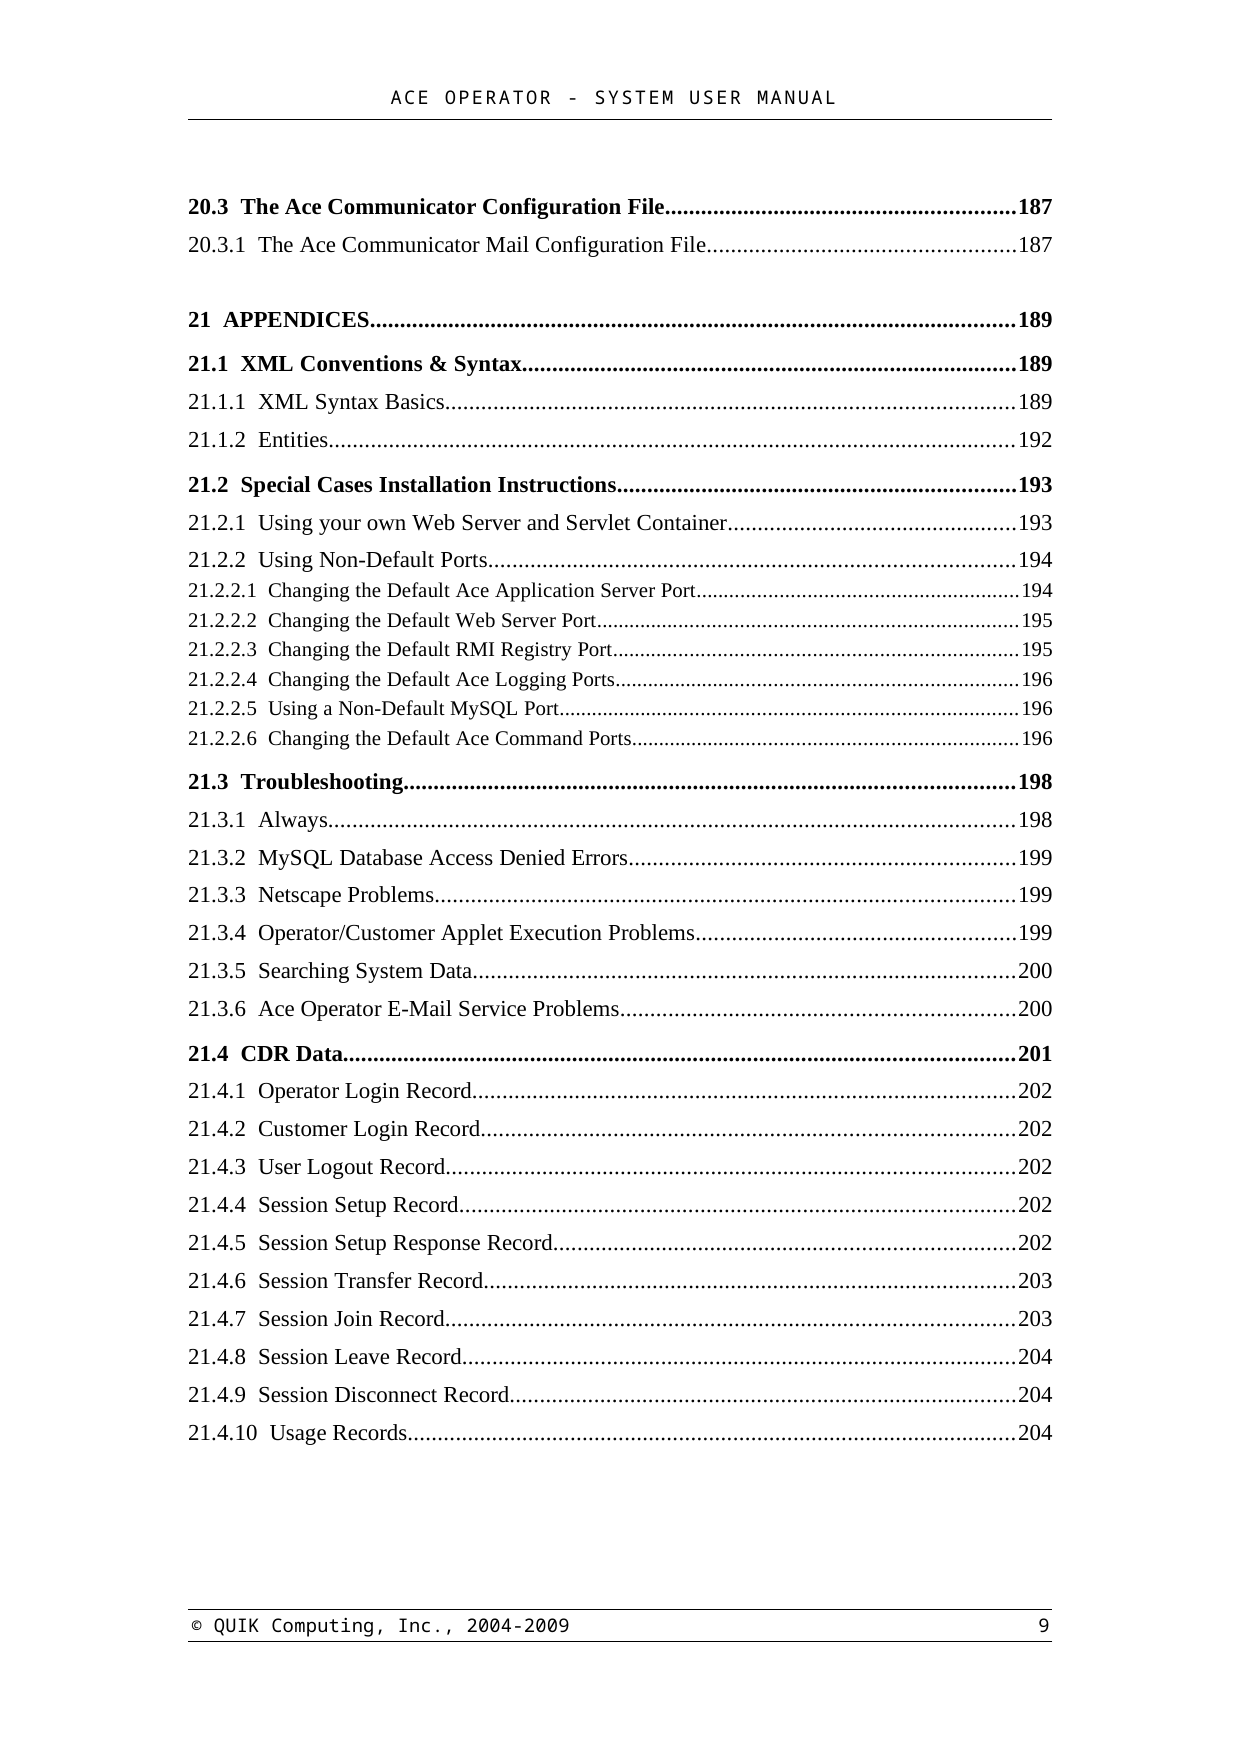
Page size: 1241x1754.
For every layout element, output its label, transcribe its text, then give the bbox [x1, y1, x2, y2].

text 21.4.6 Session Transfer Record 203 [188, 1268, 1052, 1293]
text 21.1.1 XML Syntax Basics 189 [188, 389, 1052, 415]
text 21.3.4 Operator/Customer Applet Execution Problems 199 [188, 920, 1052, 946]
text 21.2.2.4 Changing the Default Ace Logging Ports 196 [188, 668, 1052, 691]
text 21.1.2 Entities 192 [188, 427, 1052, 453]
text 20.3.1 The Ace Communicator Mail Configuration File 187 [188, 232, 1052, 257]
text 21.3.5 Searching System Data 200 [188, 958, 1052, 984]
text 21.2 Special Cases Installation Instructions 193 [188, 471, 1052, 497]
text 21.2.2.3 Changing the Default RMI Registry Port 195 [188, 638, 1052, 661]
text 21.2.2 Using Non-Default Ports 194 [188, 547, 1052, 573]
text 21.4.2 Customer Login Record 202 [188, 1116, 1052, 1142]
text 21.4 CDR Data 201 [188, 1040, 1052, 1066]
text 21.3.1 Always 198 [188, 806, 1052, 832]
text 21.4.3 User Logout Record 202 [188, 1154, 1052, 1180]
text 21.3.2 MySQL Database Access Denied Errors 199 [188, 844, 1052, 870]
text 21.3.3 Netscape Problems 199 [188, 882, 1052, 908]
text 21.3 Troubleshooting 198 [188, 768, 1052, 794]
text 21.4.8 Session Leave Record 204 [188, 1344, 1052, 1369]
text 21.2.1 Using your own Web Server and Servlet Container 193 [188, 509, 1052, 535]
text 21.2.2.6 Changing the Default Ace Command Ports 196 [188, 727, 1052, 750]
text 21.4.9 Session Disconnect Record 204 [188, 1382, 1052, 1407]
text 21.4.1 Operator Login Record 202 [188, 1078, 1052, 1104]
text 21.2.2.5 Using a Non-Default MySQL Port 196 [188, 697, 1052, 720]
text 21.4.10 Usage Records 204 [188, 1419, 1052, 1445]
text 21.1 XML Conventions & Syntax 189 [188, 351, 1052, 377]
text 21.2.2.1 Changing the Default Ace Application Server Port 194 [188, 579, 1052, 602]
text 20.3 The Ace Communicator Configuration File 187 [188, 194, 1052, 219]
text 21.3.6 Ace Operator E-Mail Service Problems 200 [188, 996, 1052, 1022]
text 21.4.7 Session Join Record 203 [188, 1306, 1052, 1331]
text 21 Appendices 189 [188, 307, 1052, 332]
text 21.4.5 Session Setup Response Record 202 [188, 1230, 1052, 1256]
text 21.2.2.2 Changing the Default Web Server Port 195 [188, 609, 1052, 632]
text 21.4.4 Session Setup Record 202 [188, 1192, 1052, 1218]
